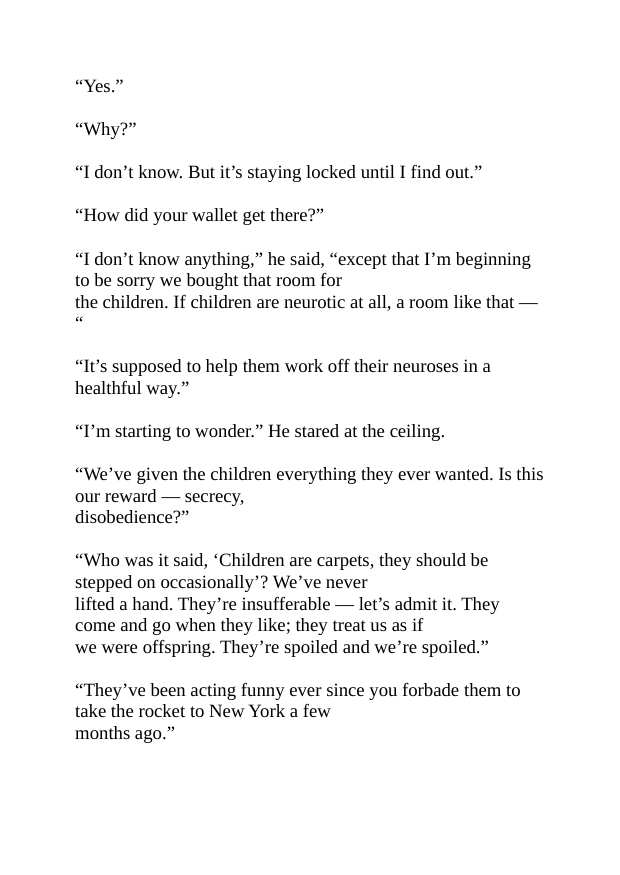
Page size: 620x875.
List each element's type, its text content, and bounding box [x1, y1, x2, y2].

text “Yes.” “Why?” “I don’t know. But it’s staying locked until I find out.” “How did your wallet get there?” “I don’t know anything,” he said, “except that I’m beginning to be sorry we bought that room for the children. If children are neurotic at all, a room like that — “ “It’s supposed to help them work off their neuroses in a healthful way.” “I’m starting to wonder.” He stared at the ceiling. “We’ve given the children everything they ever wanted. Is this our reward — secrecy, disobedience?” “Who was it said, ‘Children are carpets, they should be stepped on occasionally’? We’ve never lifted a hand. They’re insufferable — let’s admit it. They come and go when they like; they treat us as if we were offspring. They’re spoiled and we’re spoiled.” “They’ve been acting funny ever since you forbade them to take the rocket to New York a few months ago.” [75, 75, 544, 743]
